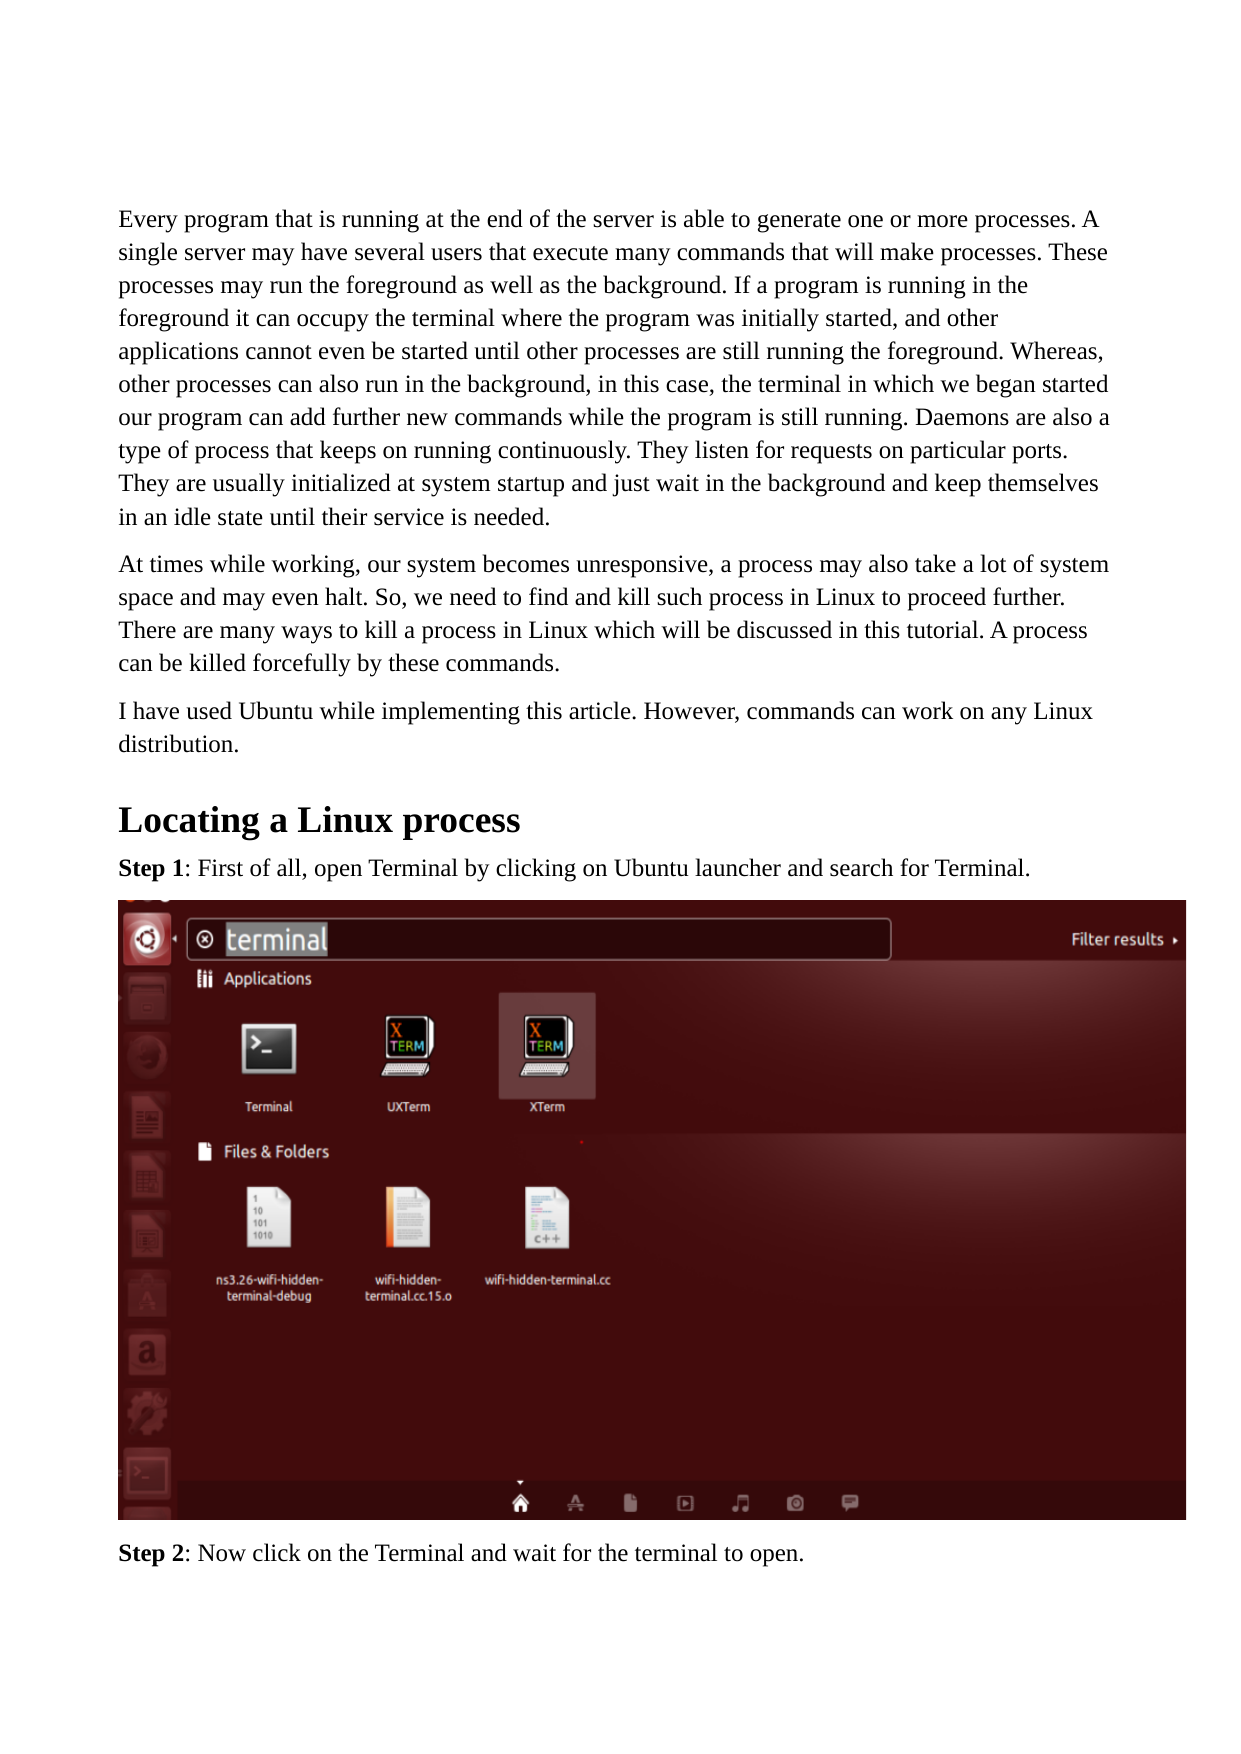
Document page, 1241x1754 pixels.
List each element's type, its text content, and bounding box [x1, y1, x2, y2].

text At times while working, our system becomes unresponsive, a process may also take a lot of system space and may even halt. So, we need to find and kill such process in Linux to proceed further. There are many ways to kill a process in Linux which will be discussed in this tutorial. A process can be killed forcefully by these commands. [118, 549, 1122, 677]
text Every program that is running at the end of the server is able to generate one or more processes. A single server may have several users that execute many commands that will make processes. These processes may run the foreground as well as the background. If a program is running in the foreground it can occupy the terminal where the program was initially started, and other applications cannot even be started until other processes are still running the foreground. Whereas, other processes can also run in the background, in this case, the terminal in which we began started our program can add further new commands while the program is still running. Daemons are also a type of process that keeps on running continuously. They listen for requests on particular ports. They are usually initialized at system startup and just wait in the background and keep themselves in an idle state until their service is needed. [118, 204, 1122, 530]
text Step 2: Now click on the Terminal and wait for the terminal to open. [118, 1538, 1122, 1567]
subtitle Locating a Linux process [118, 797, 1122, 840]
text Step 1: First of all, open Terminal by clicking on Ubuntu launcher and search for Terminal. [118, 853, 1122, 882]
text I have used Ubuntu while implementing this article. However, commands can work on any Linux distribution. [118, 696, 1122, 758]
picture [118, 900, 1187, 1520]
